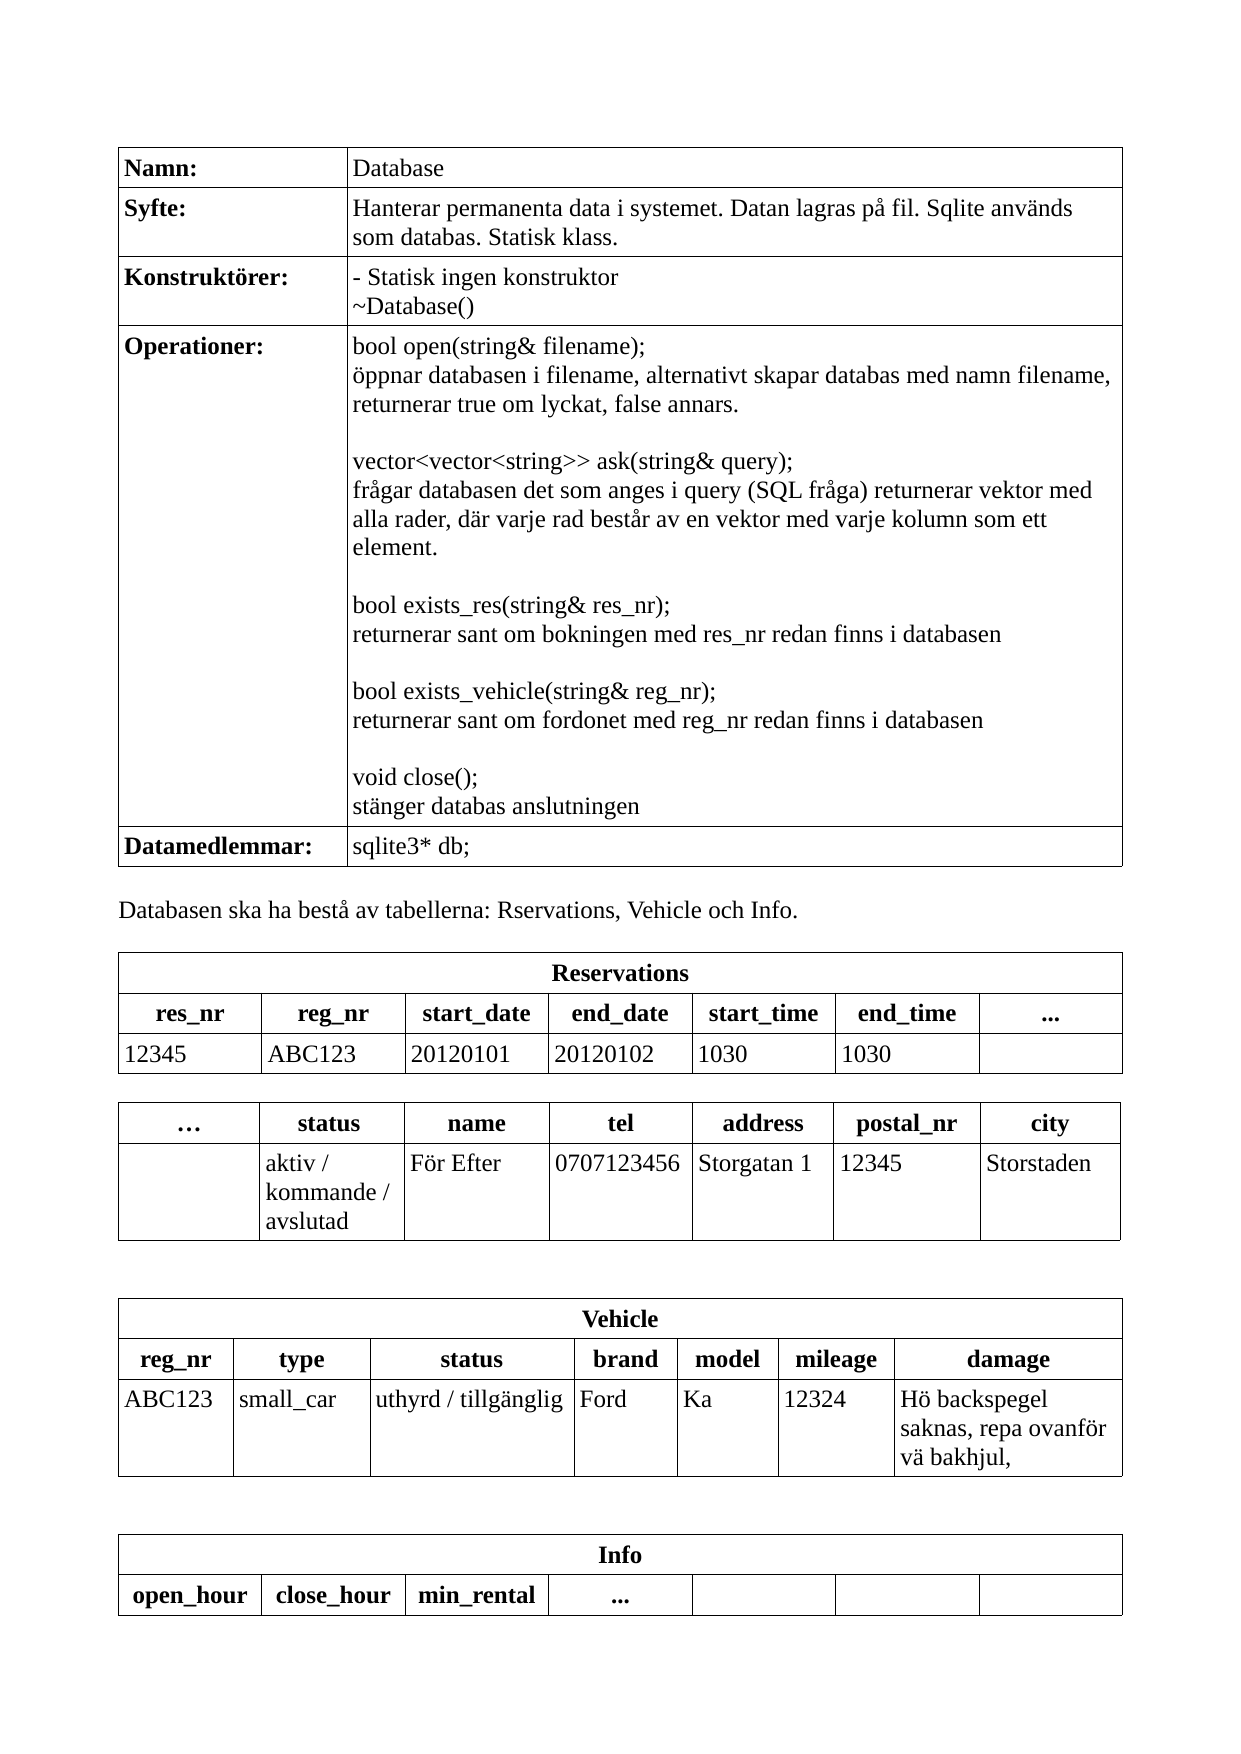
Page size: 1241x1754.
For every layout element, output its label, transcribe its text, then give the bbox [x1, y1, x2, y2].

table_cell mileage [779, 1339, 894, 1378]
table_header Vehicle [119, 1299, 1122, 1338]
table_cell ABC123 [262, 1034, 405, 1073]
table_header address [693, 1103, 833, 1142]
table_cell Syfte: [119, 188, 347, 256]
table_header Reservations [119, 953, 1122, 993]
table_header tel [550, 1103, 692, 1142]
table_cell [980, 1034, 1122, 1073]
table_cell start_time [693, 994, 835, 1033]
table_cell 12324 [779, 1380, 894, 1476]
table_cell small_car [234, 1380, 370, 1476]
table_cell reg_nr [262, 994, 405, 1033]
table_cell ... [549, 1575, 692, 1614]
table_cell [693, 1575, 835, 1614]
table_cell För Efter [405, 1144, 549, 1240]
table_cell Hanterar permanenta data i systemet. Datan lagras på fil. Sqlite används som databas. Statisk klass. [348, 188, 1122, 256]
table_header postal_nr [834, 1103, 980, 1142]
table_cell Konstruktörer: [119, 257, 347, 325]
table_cell 1030 [836, 1034, 979, 1073]
table_cell 20120101 [406, 1034, 548, 1073]
table_cell model [678, 1339, 778, 1378]
table_cell res_nr [119, 994, 261, 1033]
table_header … [119, 1103, 259, 1142]
table_header Database [348, 148, 1122, 187]
table_cell open_hour [119, 1575, 261, 1614]
table_cell end_date [549, 994, 692, 1033]
table_header Info [119, 1535, 1122, 1574]
table_cell close_hour [262, 1575, 405, 1614]
table_header name [405, 1103, 549, 1142]
table_cell - Statisk ingen konstruktor ~Database() [348, 257, 1122, 325]
table_cell 20120102 [549, 1034, 692, 1073]
table_cell 12345 [119, 1034, 261, 1073]
table_cell ... [980, 994, 1122, 1033]
table_cell bool open(string& filename); öppnar databasen i filename, alternativt skapar databas med namn filename, returnerar true om lyckat, false annars. vector<vector<string>> ask(string& query); frågar databasen det som anges i query (SQL fråga) returnerar vektor med alla rader, där varje rad består av en vektor med varje kolumn som ett element. bool exists_res(string& res_nr); returnerar sant om bokningen med res_nr redan finns i databasen bool exists_vehicle(string& reg_nr); returnerar sant om fordonet med reg_nr redan finns i databasen void close(); stänger databas anslutningen [348, 326, 1122, 826]
table_cell Storstaden [981, 1144, 1120, 1240]
table_cell status [371, 1339, 574, 1378]
table_cell [836, 1575, 979, 1614]
table_cell 1030 [693, 1034, 835, 1073]
table_cell brand [575, 1339, 677, 1378]
table_cell Operationer: [119, 326, 347, 826]
table_cell start_date [406, 994, 548, 1033]
table_cell uthyrd / tillgänglig [371, 1380, 574, 1476]
table_cell reg_nr [119, 1339, 233, 1378]
text Databasen ska ha bestå av tabellerna: Rservations, Vehicle och Info. [118, 895, 1122, 923]
table_cell ABC123 [119, 1380, 233, 1476]
table_cell [119, 1144, 259, 1240]
table_cell type [234, 1339, 370, 1378]
table_cell Ka [678, 1380, 778, 1476]
table_cell end_time [836, 994, 979, 1033]
table_cell Hö backspegel saknas, repa ovanför vä bakhjul, [895, 1380, 1122, 1476]
table_cell sqlite3* db; [348, 827, 1122, 866]
table_cell [980, 1575, 1122, 1614]
table_cell Ford [575, 1380, 677, 1476]
table_cell 12345 [834, 1144, 980, 1240]
table_cell aktiv / kommande / avslutad [260, 1144, 404, 1240]
table_cell Storgatan 1 [693, 1144, 833, 1240]
table_cell damage [895, 1339, 1122, 1378]
table_header status [260, 1103, 404, 1142]
table_cell min_rental [406, 1575, 548, 1614]
table_cell 0707123456 [550, 1144, 692, 1240]
table_header Namn: [119, 148, 347, 187]
table_header city [981, 1103, 1120, 1142]
table_cell Datamedlemmar: [119, 827, 347, 866]
